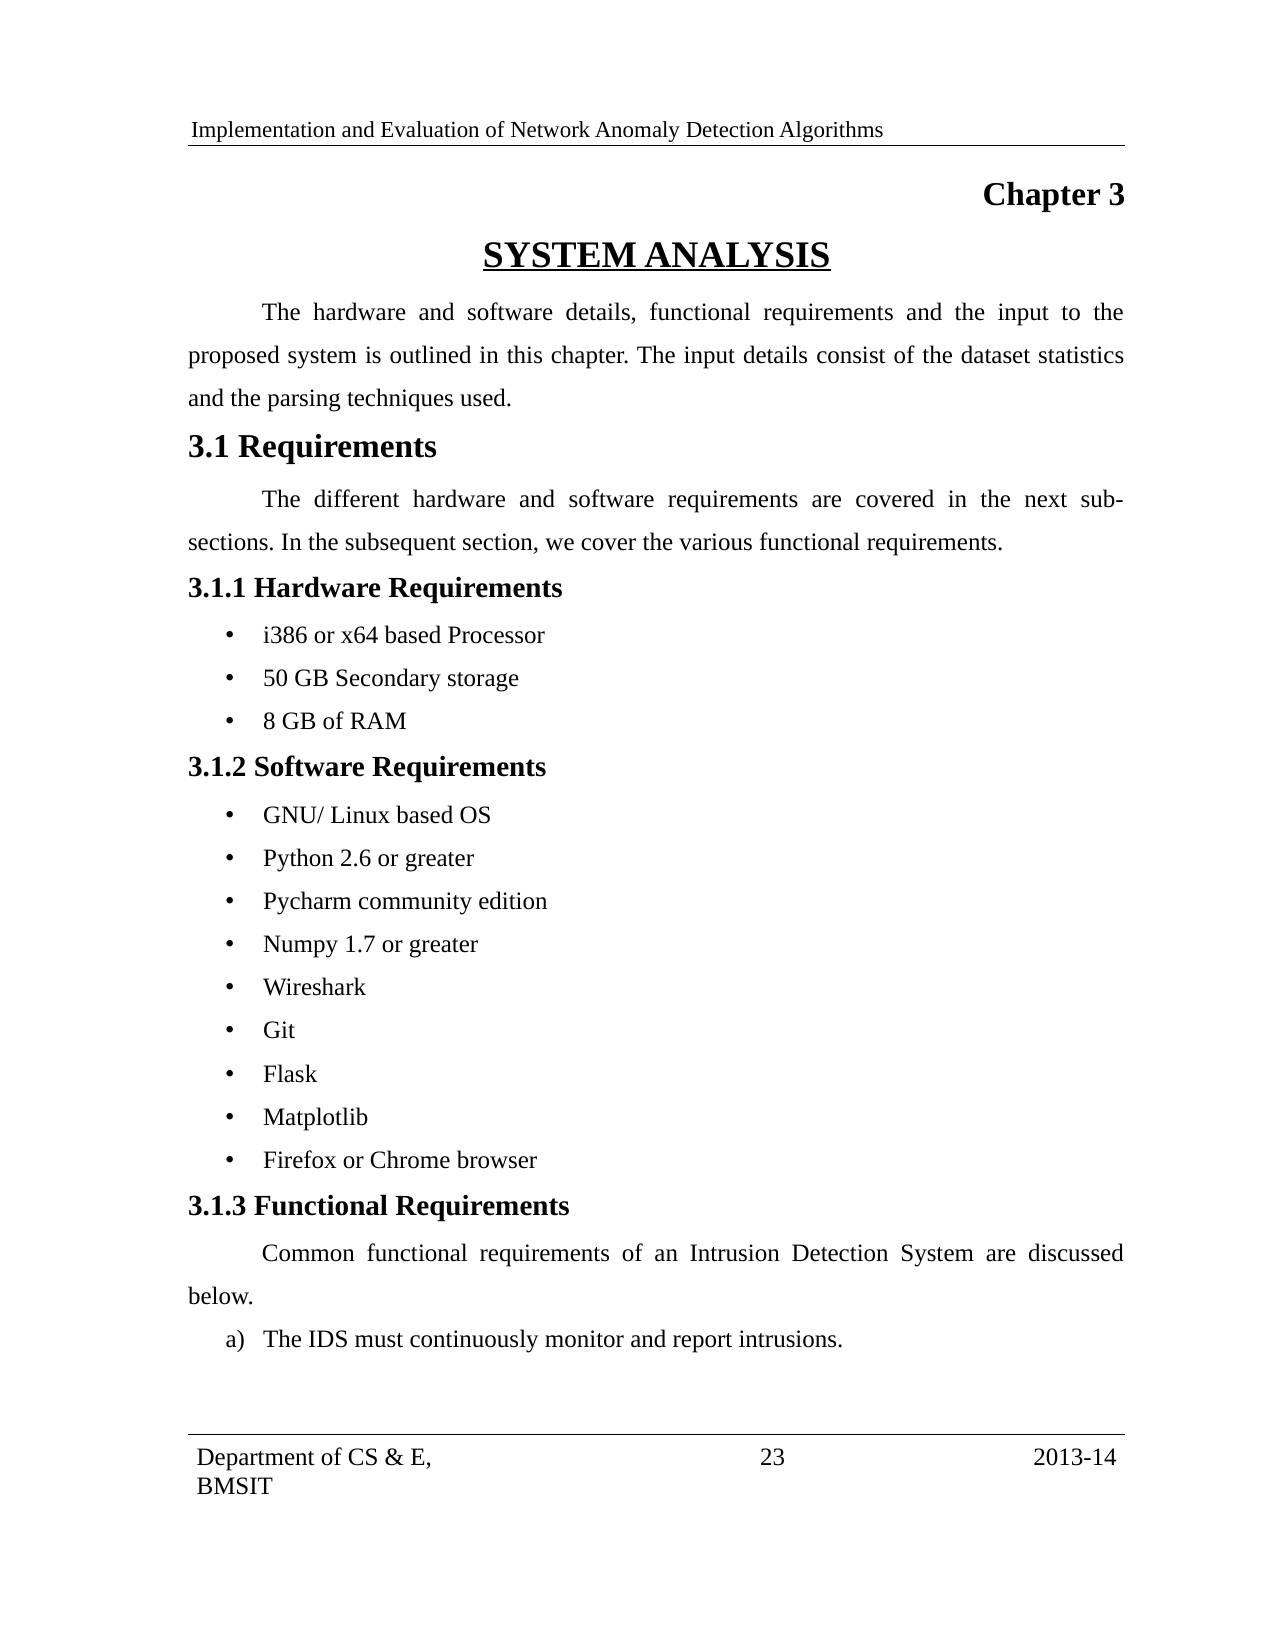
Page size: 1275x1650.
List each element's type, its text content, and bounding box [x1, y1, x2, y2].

list Wireshark [225, 972, 1125, 1001]
list 8 GB of RAM [225, 706, 1125, 735]
subtitle 3.1.1 Hardware Requirements [188, 570, 1125, 603]
list The IDS must continuously monitor and report intrusions. [225, 1324, 1125, 1353]
text Chapter 3 [188, 174, 1125, 213]
list Firefox or Chrome browser [225, 1145, 1125, 1174]
list Flask [225, 1059, 1125, 1087]
subtitle 3.1.2 Software Requirements [188, 749, 1125, 783]
subtitle 3.1 Requirements [188, 426, 1125, 464]
list Numpy 1.7 or greater [225, 929, 1125, 958]
list Python 2.6 or greater [225, 843, 1125, 872]
text The different hardware and software requirements are covered in the next sub-sections. In the subsequent section, we cover the various functional requirements. [188, 484, 1125, 556]
text The hardware and software details, functional requirements and the input to the proposed system is outlined in this chapter. The input details consist of the dataset statistics and the parsing techniques used. [188, 297, 1125, 412]
title SYSTEM ANALYSIS [188, 232, 1125, 275]
list Pycharm community edition [225, 886, 1125, 915]
list i386 or x64 based Processor [225, 620, 1125, 649]
subtitle 3.1.3 Functional Requirements [188, 1188, 1125, 1222]
text Common functional requirements of an Intrusion Detection System are discussed below. [188, 1238, 1125, 1310]
list Git [225, 1016, 1125, 1044]
list Matplotlib [225, 1102, 1125, 1131]
list GNU/ Linux based OS [225, 800, 1125, 829]
list 50 GB Secondary storage [225, 663, 1125, 692]
